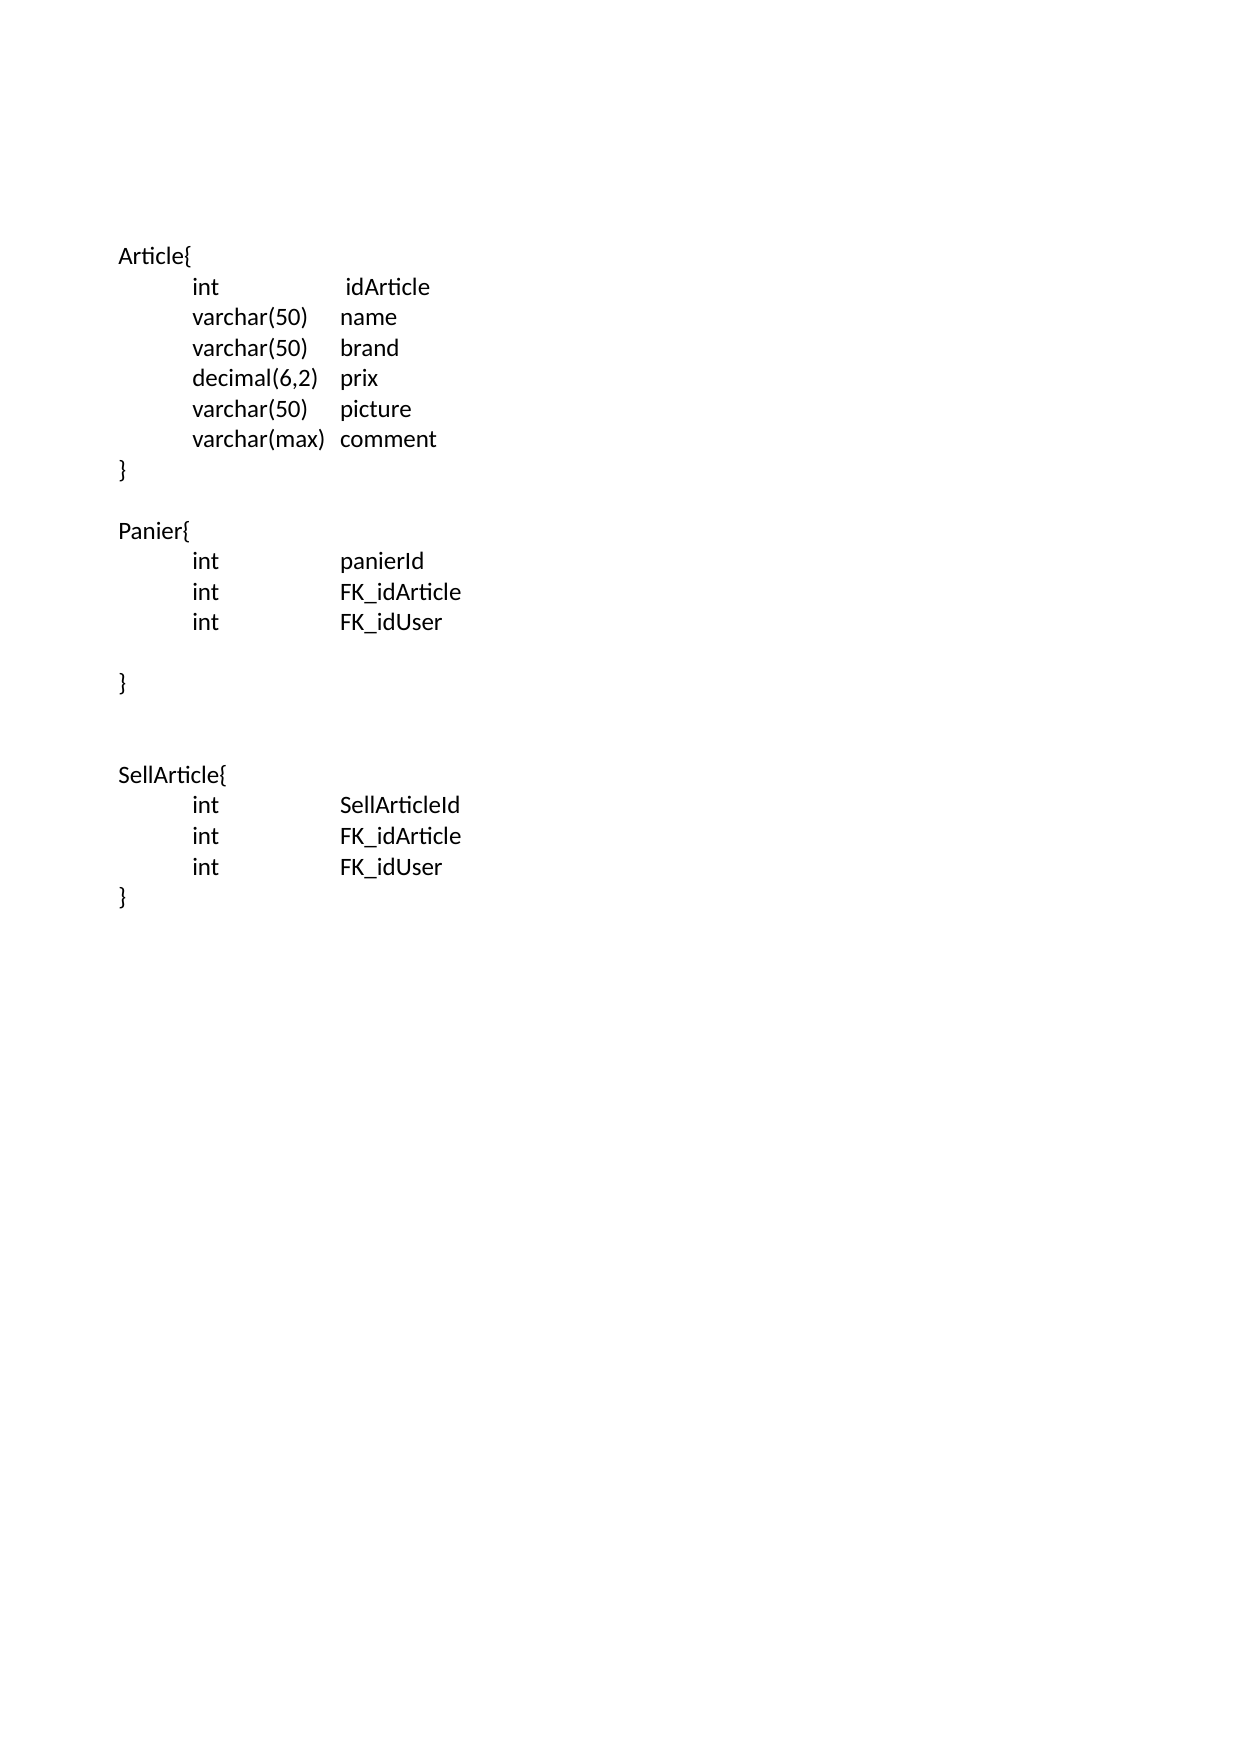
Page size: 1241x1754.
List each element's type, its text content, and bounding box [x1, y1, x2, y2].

text int FK_idUser [118, 606, 1122, 637]
text int idArticle [118, 271, 1122, 301]
text } [118, 881, 1122, 912]
text int FK_idArticle [118, 820, 1122, 851]
text int panierId [118, 545, 1122, 576]
text decimal(6,2) prix [118, 362, 1122, 393]
text Panier{ [118, 515, 1122, 545]
text } [118, 454, 1122, 484]
text varchar(50) picture [118, 393, 1122, 423]
text int SellArticleId [118, 789, 1122, 820]
text SellArticle{ [118, 759, 1122, 789]
text } [118, 667, 1122, 698]
text int FK_idArticle [118, 576, 1122, 606]
text varchar(max) comment [118, 423, 1122, 454]
text varchar(50) name [118, 301, 1122, 332]
text int FK_idUser [118, 851, 1122, 881]
text varchar(50) brand [118, 332, 1122, 362]
text Article{ [118, 240, 1122, 271]
